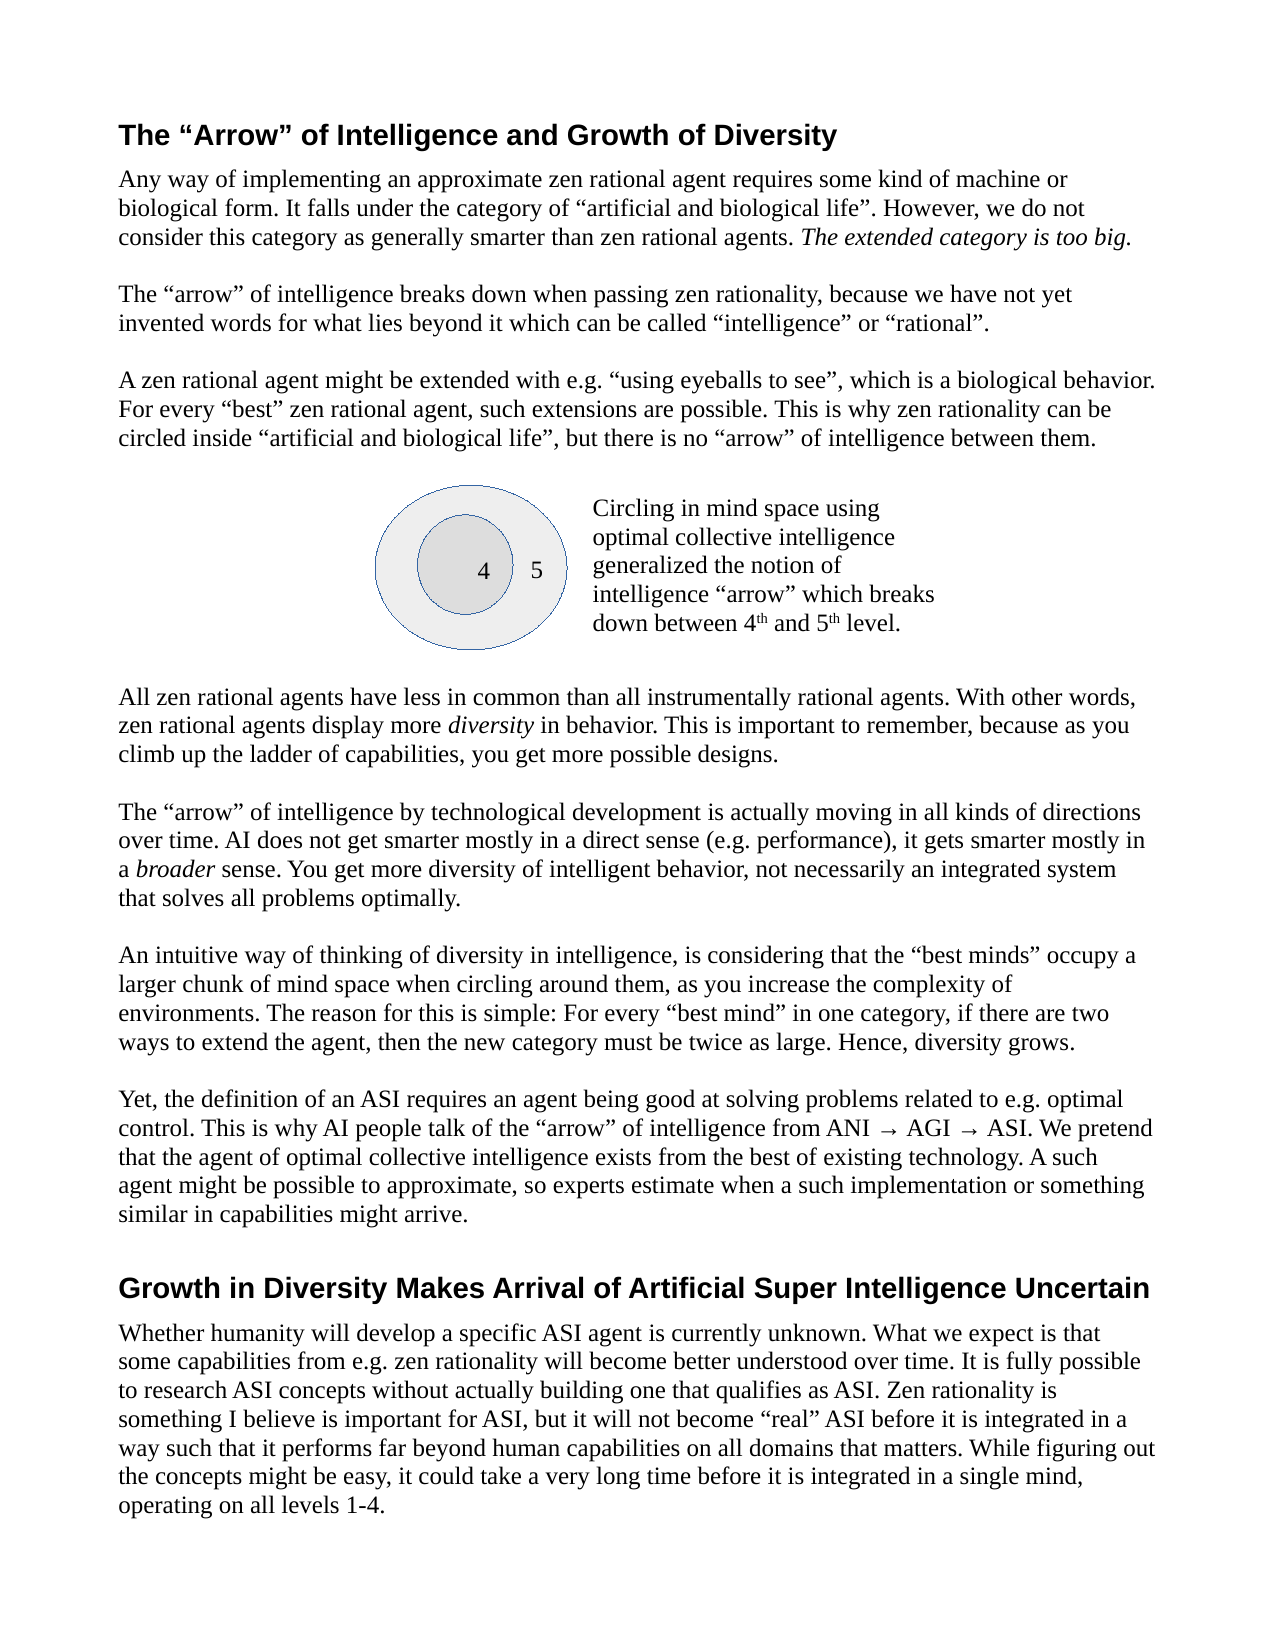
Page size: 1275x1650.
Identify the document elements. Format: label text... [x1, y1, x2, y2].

text Yet, the definition of an ASI requires an agent being good at solving problems related to e.g. optimal control. This is why AI people talk of the “arrow” of intelligence from ANI → AGI → ASI. We pretend that the agent of optimal collective intelligence exists from the best of existing technology. A such agent might be possible to approximate, so experts estimate when a such implementation or something similar in capabilities might arrive. [118, 1084, 1157, 1228]
text The “arrow” of intelligence breaks down when passing zen rationality, because we have not yet invented words for what lies beyond it which can be called “intelligence” or “rational”. [118, 279, 1157, 337]
text Any way of implementing an approximate zen rational agent requires some kind of machine or biological form. It falls under the category of “artificial and biological life”. However, we do not consider this category as generally smarter than zen rational agents. The extended category is too big. [118, 164, 1157, 251]
text Whether humanity will develop a specific ASI agent is currently unknown. What we expect is that some capabilities from e.g. zen rationality will become better understood over time. It is fully possible to research ASI concepts without actually building one that qualifies as ASI. Zen rationality is something I believe is important for ASI, but it will not become “real” ASI before it is integrated in a way such that it performs far beyond human capabilities on all domains that matters. While figuring out the concepts might be easy, it could take a very long time before it is integrated in a single mind, operating on all levels 1-4. [118, 1318, 1157, 1519]
subtitle Growth in Diversity Makes Arrival of Artificial Super Intelligence Uncertain [118, 1271, 1157, 1305]
text A zen rational agent might be extended with e.g. “using eyeballs to see”, which is a biological behavior. For every “best” zen rational agent, such extensions are possible. This is why zen rationality can be circled inside “artificial and biological life”, but there is no “arrow” of intelligence between them. [118, 366, 1157, 452]
subtitle The “Arrow” of Intelligence and Growth of Diversity [118, 118, 1157, 152]
text All zen rational agents have less in common than all instrumentally rational agents. With other words, zen rational agents display more diversity in behavior. This is important to remember, because as you climb up the ladder of capabilities, you get more possible designs. [118, 682, 1157, 768]
text The “arrow” of intelligence by technological development is actually moving in all kinds of directions over time. AI does not get smarter mostly in a direct sense (e.g. performance), it gets smarter mostly in a broader sense. You get more diversity of intelligent behavior, not necessarily an integrated system that solves all problems optimally. [118, 797, 1157, 912]
text An intuitive way of thinking of diversity in intelligence, is considering that the “best minds” occupy a larger chunk of mind space when circling around them, as you increase the complexity of environments. The reason for this is simple: For every “best mind” in one category, if there are two ways to extend the agent, then the new category must be twice as large. Hence, diversity grows. [118, 941, 1157, 1056]
